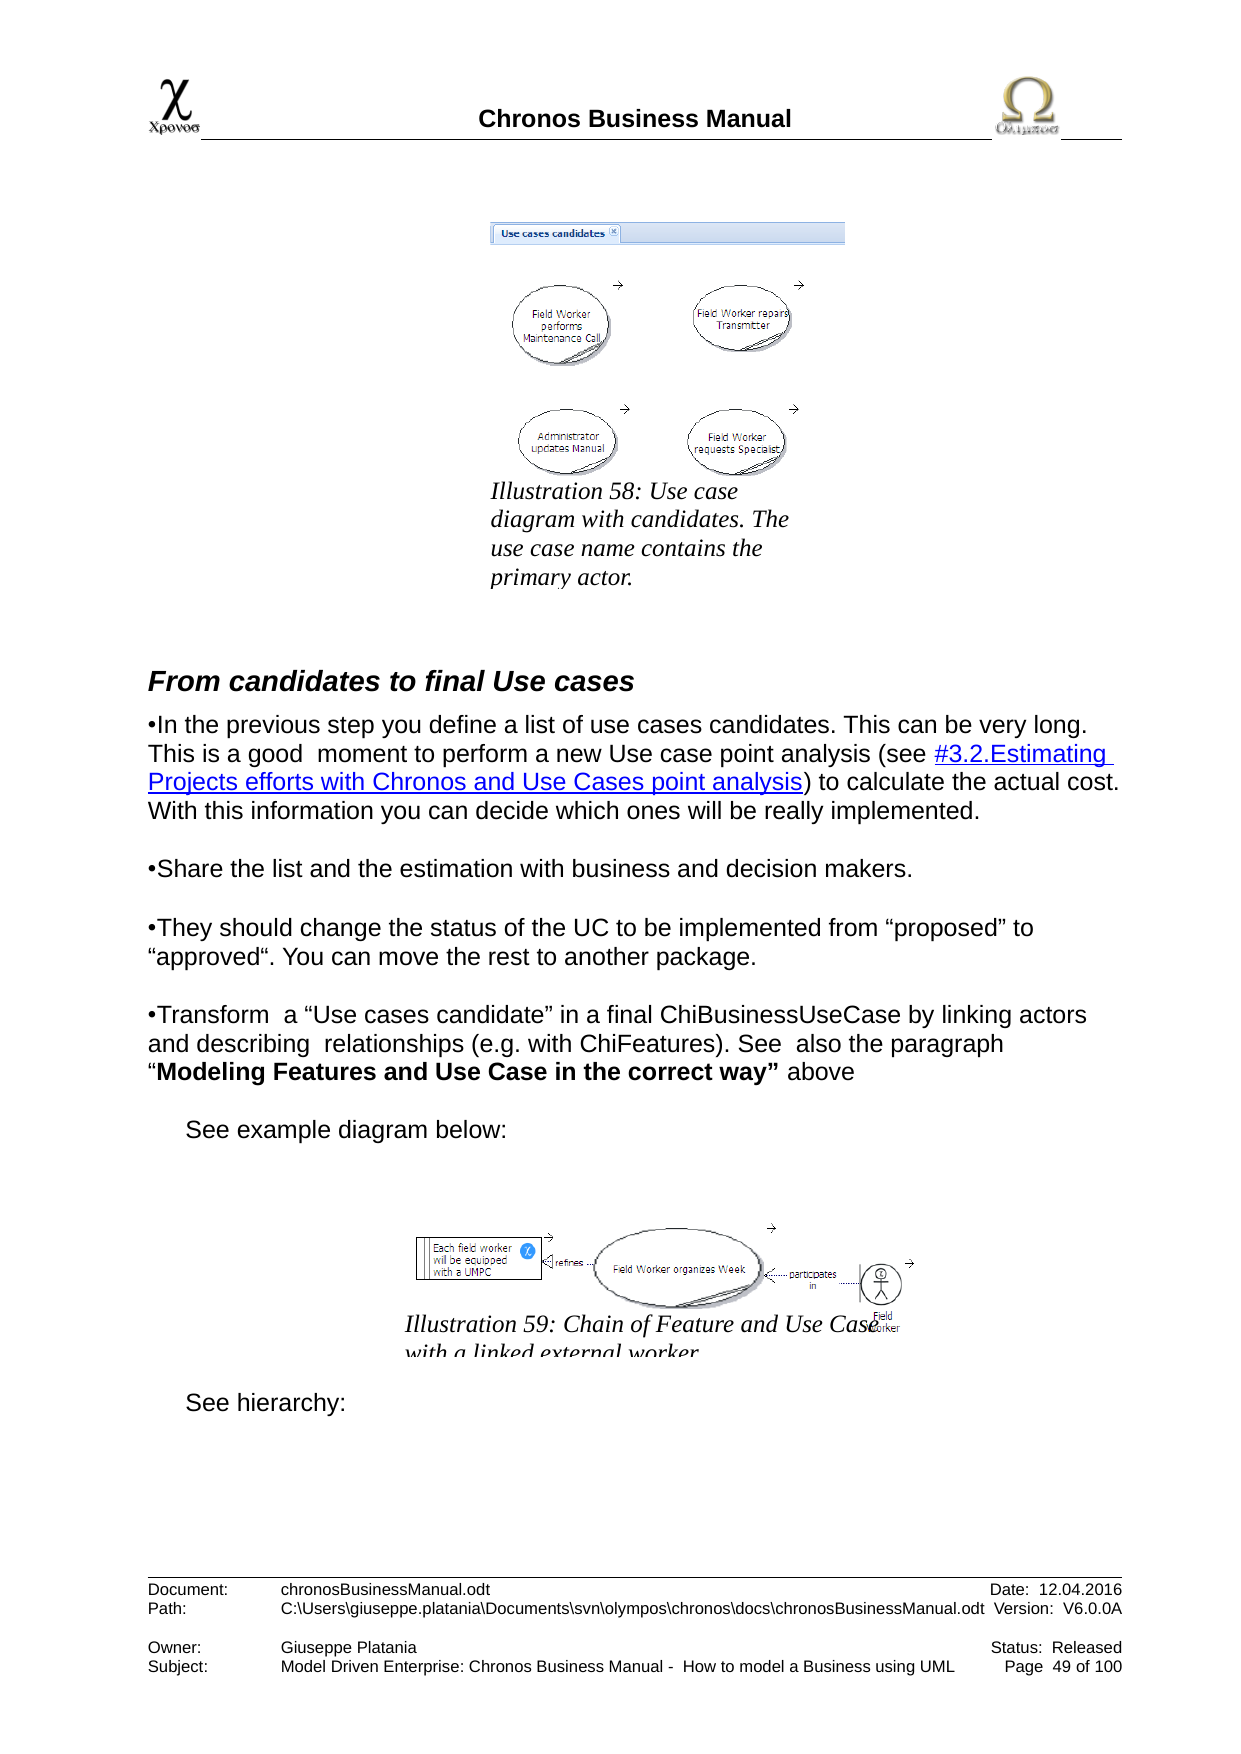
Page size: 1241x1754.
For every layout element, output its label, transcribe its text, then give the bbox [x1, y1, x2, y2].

text See example diagram below: [185, 1116, 1122, 1144]
text See hierarchy: [185, 1388, 1122, 1417]
text Illustration 58: Use case diagram with candidates. The use case name contains the primary actor. [490, 199, 817, 222]
picture [992, 75, 1061, 135]
picture [147, 75, 201, 135]
subtitle From candidates to final Use cases [148, 664, 1122, 698]
picture [581, 488, 588, 498]
list They should change the status of the UC to be implemented from “proposed” to “approved“. You can move the rest to another package. [148, 913, 1122, 970]
list Transform a “Use cases candidate” in a final ChiBusinessUseCase by linking actors and describing relationships (e.g. with ChiFeatures). See also the paragraph “Modeling Features and Use Case in the correct way” above [148, 1000, 1122, 1086]
list In the previous step you define a list of use cases candidates. This can be very long. This is a good moment to perform a new Use case point analysis (see #3.2.Estimating Projects efforts with Chronos and Use Cases point analysis) to calculate the actual cost. With this information you can decide which ones will be really implemented. [148, 710, 1122, 825]
text Illustration 59: Chain of Feature and Use Case with a linked external worker [404, 1188, 903, 1211]
picture [404, 1211, 937, 1333]
list Share the list and the estimation with business and decision makers. [148, 854, 1122, 883]
text Illustration 59: Chain of Feature and Use Case with a linked external worker [404, 1333, 903, 1357]
picture [490, 222, 845, 499]
text Illustration 58: Use case diagram with candidates. The use case name contains the primary actor. [490, 499, 817, 589]
